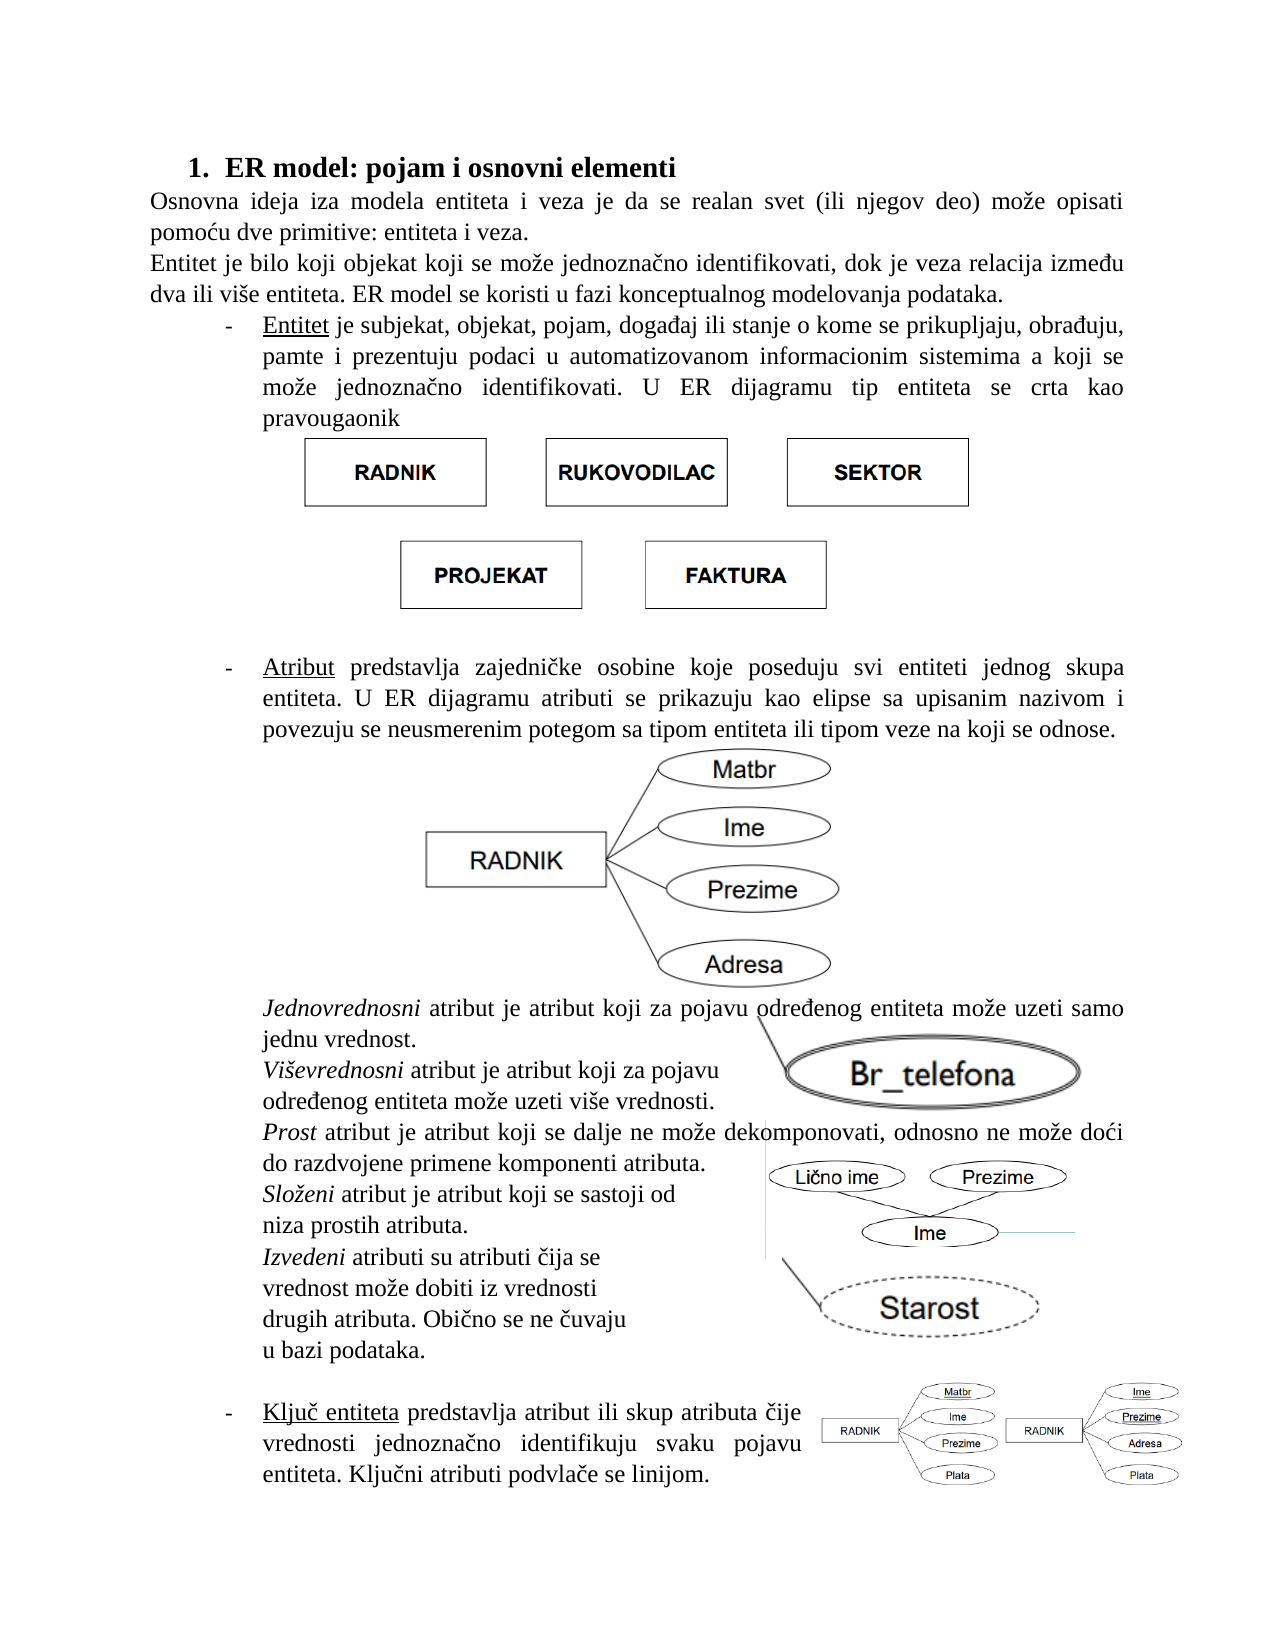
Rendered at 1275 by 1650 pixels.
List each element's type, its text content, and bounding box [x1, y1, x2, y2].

picture [416, 748, 859, 993]
list Ključ entiteta predstavlja atribut ili skup atributa čije vrednosti jednoznačno identifikuju svaku pojavu entiteta. Ključni atributi podvlače se linijom. [225, 1397, 837, 1488]
picture [733, 1016, 1137, 1121]
list u bazi podataka. [262, 1335, 1125, 1363]
list određenog entiteta može uzeti više vrednosti. [262, 1086, 1125, 1115]
list ER model: pojam i osnovni elementi [187, 150, 1125, 183]
list Viševrednosni atribut je atribut koji za pojavu [262, 1055, 1125, 1084]
picture [837, 1373, 1185, 1489]
list Entitet je bilo koji objekat koji se može jednoznačno identifikovati, dok je veza relacija između dva ili više entiteta. ER model se koristi u fazi konceptualnog modelovanja podataka. [150, 248, 1125, 308]
list Entitet je subjekat, objekat, pojam, događaj ili stanje o kome se prikupljaju, obrađuju, pamte i prezentuju podaci u automatizovanom informacionim sistemima a koji se može jednoznačno identifikovati. U ER dijagramu tip entiteta se crta kao pravougaonik [225, 310, 1125, 432]
list niza prostih atributa. [262, 1211, 1125, 1239]
list Složeni atribut je atribut koji se sastoji od [262, 1179, 1125, 1208]
list Osnovna ideja iza modela entiteta i veza je da se realan svet (ili njegov deo) može opisati pomoću dve primitive: entiteta i veza. [150, 186, 1125, 246]
picture [293, 432, 982, 614]
list drugih atributa. Obično se ne čuvaju [262, 1304, 1125, 1332]
list Izvedeni atributi su atributi čija se [262, 1242, 1125, 1270]
list vrednost može dobiti iz vrednosti [262, 1273, 1125, 1301]
list Prost atribut je atribut koji se dalje ne može dekomponovati, odnosno ne može doći do razdvojene primene komponenti atributa. [262, 1117, 1125, 1177]
list Jednovrednosni atribut je atribut koji za pojavu određenog entiteta može uzeti samo jednu vrednost. [262, 993, 1125, 1053]
list Atribut predstavlja zajedničke osobine koje poseduju svi entiteti jednog skupa entiteta. U ER dijagramu atributi se prikazuju kao elipse sa upisanim nazivom i povezuju se neusmerenim potegom sa tipom entiteta ili tipom veze na koji se odnose. [225, 652, 1125, 743]
